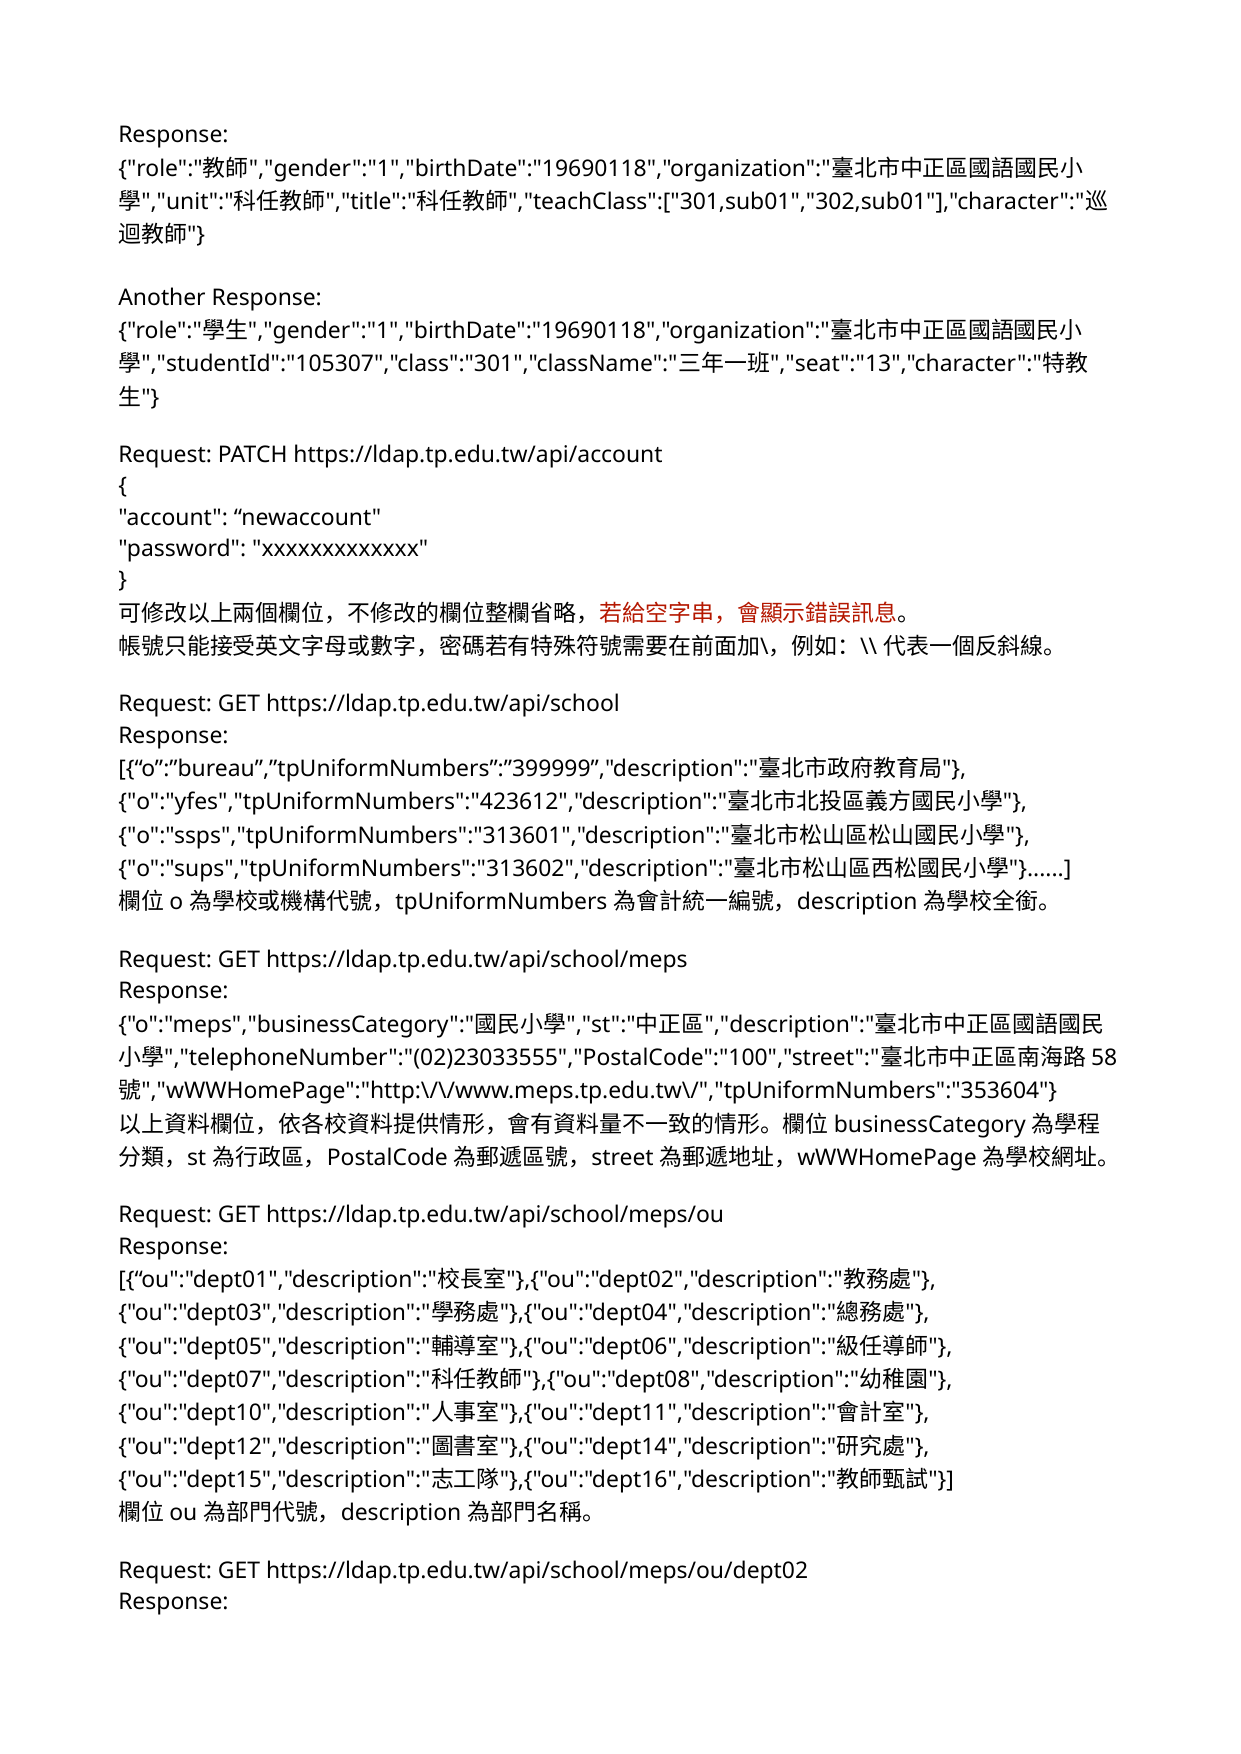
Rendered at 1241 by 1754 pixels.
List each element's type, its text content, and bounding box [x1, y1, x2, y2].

text 帳號只能接受英文字母或數字，密碼若有特殊符號需要在前面加\，例如：\\ 代表一個反斜線。 [118, 628, 1122, 661]
text 欄位 ou 為部門代號，description 為部門名稱。 [118, 1494, 1122, 1528]
text Response: [118, 719, 1122, 750]
text Another Response: [118, 281, 1122, 312]
text Response: [118, 1230, 1122, 1261]
text Request: PATCH https://ldap.tp.edu.tw/api/account [118, 438, 1122, 469]
text Request: GET https://ldap.tp.edu.tw/api/school/meps/ou [118, 1198, 1122, 1230]
text Request: GET https://ldap.tp.edu.tw/api/school/meps/ou/dept02 [118, 1554, 1122, 1585]
text 可修改以上兩個欄位，不修改的欄位整欄省略，若給空字串，會顯示錯誤訊息。 [118, 594, 1122, 628]
text } [118, 563, 1122, 594]
text Response: [118, 974, 1122, 1005]
text { [118, 469, 1122, 501]
text Response: [118, 118, 1122, 149]
text "password": "xxxxxxxxxxxxx" [118, 532, 1122, 563]
text {"o":"meps","businessCategory":"國民小學","st":"中正區","description":"臺北市中正區國語國民小學","telephoneNumber":"(02)23033555","PostalCode":"100","street":"臺北市中正區南海路58號","wWWHomePage":"http:\/\/www.meps.tp.edu.tw\/","tpUniformNumbers":"353604"} [118, 1005, 1122, 1105]
text 以上資料欄位，依各校資料提供情形，會有資料量不一致的情形。欄位 businessCategory 為學程分類，st 為行政區，PostalCode 為郵遞區號，street 為郵遞地址，wWWHomePage 為學校網址。 [118, 1105, 1122, 1172]
text {"role":"學生","gender":"1","birthDate":"19690118","organization":"臺北市中正區國語國民小學","studentId":"105307","class":"301","className":"三年一班","seat":"13","character":"特教生"} [118, 312, 1122, 412]
text Response: [118, 1585, 1122, 1616]
text Request: GET https://ldap.tp.edu.tw/api/school [118, 687, 1122, 719]
text Request: GET https://ldap.tp.edu.tw/api/school/meps [118, 943, 1122, 974]
text {"role":"教師","gender":"1","birthDate":"19690118","organization":"臺北市中正區國語國民小學","unit":"科任教師","title":"科任教師","teachClass":["301,sub01","302,sub01"],"character":"巡迴教師"} [118, 149, 1122, 249]
text "account": “newaccount" [118, 501, 1122, 532]
text [{“o”:”bureau”,”tpUniformNumbers”:”399999”,"description":"臺北市政府教育局"},{"o":"yfes","tpUniformNumbers":"423612","description":"臺北市北投區義方國民小學"},{"o":"ssps","tpUniformNumbers":"313601","description":"臺北市松山區松山國民小學"},{"o":"sups","tpUniformNumbers":"313602","description":"臺北市松山區西松國民小學"}......] [118, 750, 1122, 883]
text 欄位 o 為學校或機構代號，tpUniformNumbers 為會計統一編號，description 為學校全銜。 [118, 883, 1122, 917]
text [{“ou":"dept01","description":"校長室"},{"ou":"dept02","description":"教務處"},{"ou":"dept03","description":"學務處"},{"ou":"dept04","description":"總務處"},{"ou":"dept05","description":"輔導室"},{"ou":"dept06","description":"級任導師"},{"ou":"dept07","description":"科任教師"},{"ou":"dept08","description":"幼稚園"},{"ou":"dept10","description":"人事室"},{"ou":"dept11","description":"會計室"},{"ou":"dept12","description":"圖書室"},{"ou":"dept14","description":"研究處"},{"ou":"dept15","description":"志工隊"},{"ou":"dept16","description":"教師甄試"}] [118, 1261, 1122, 1494]
